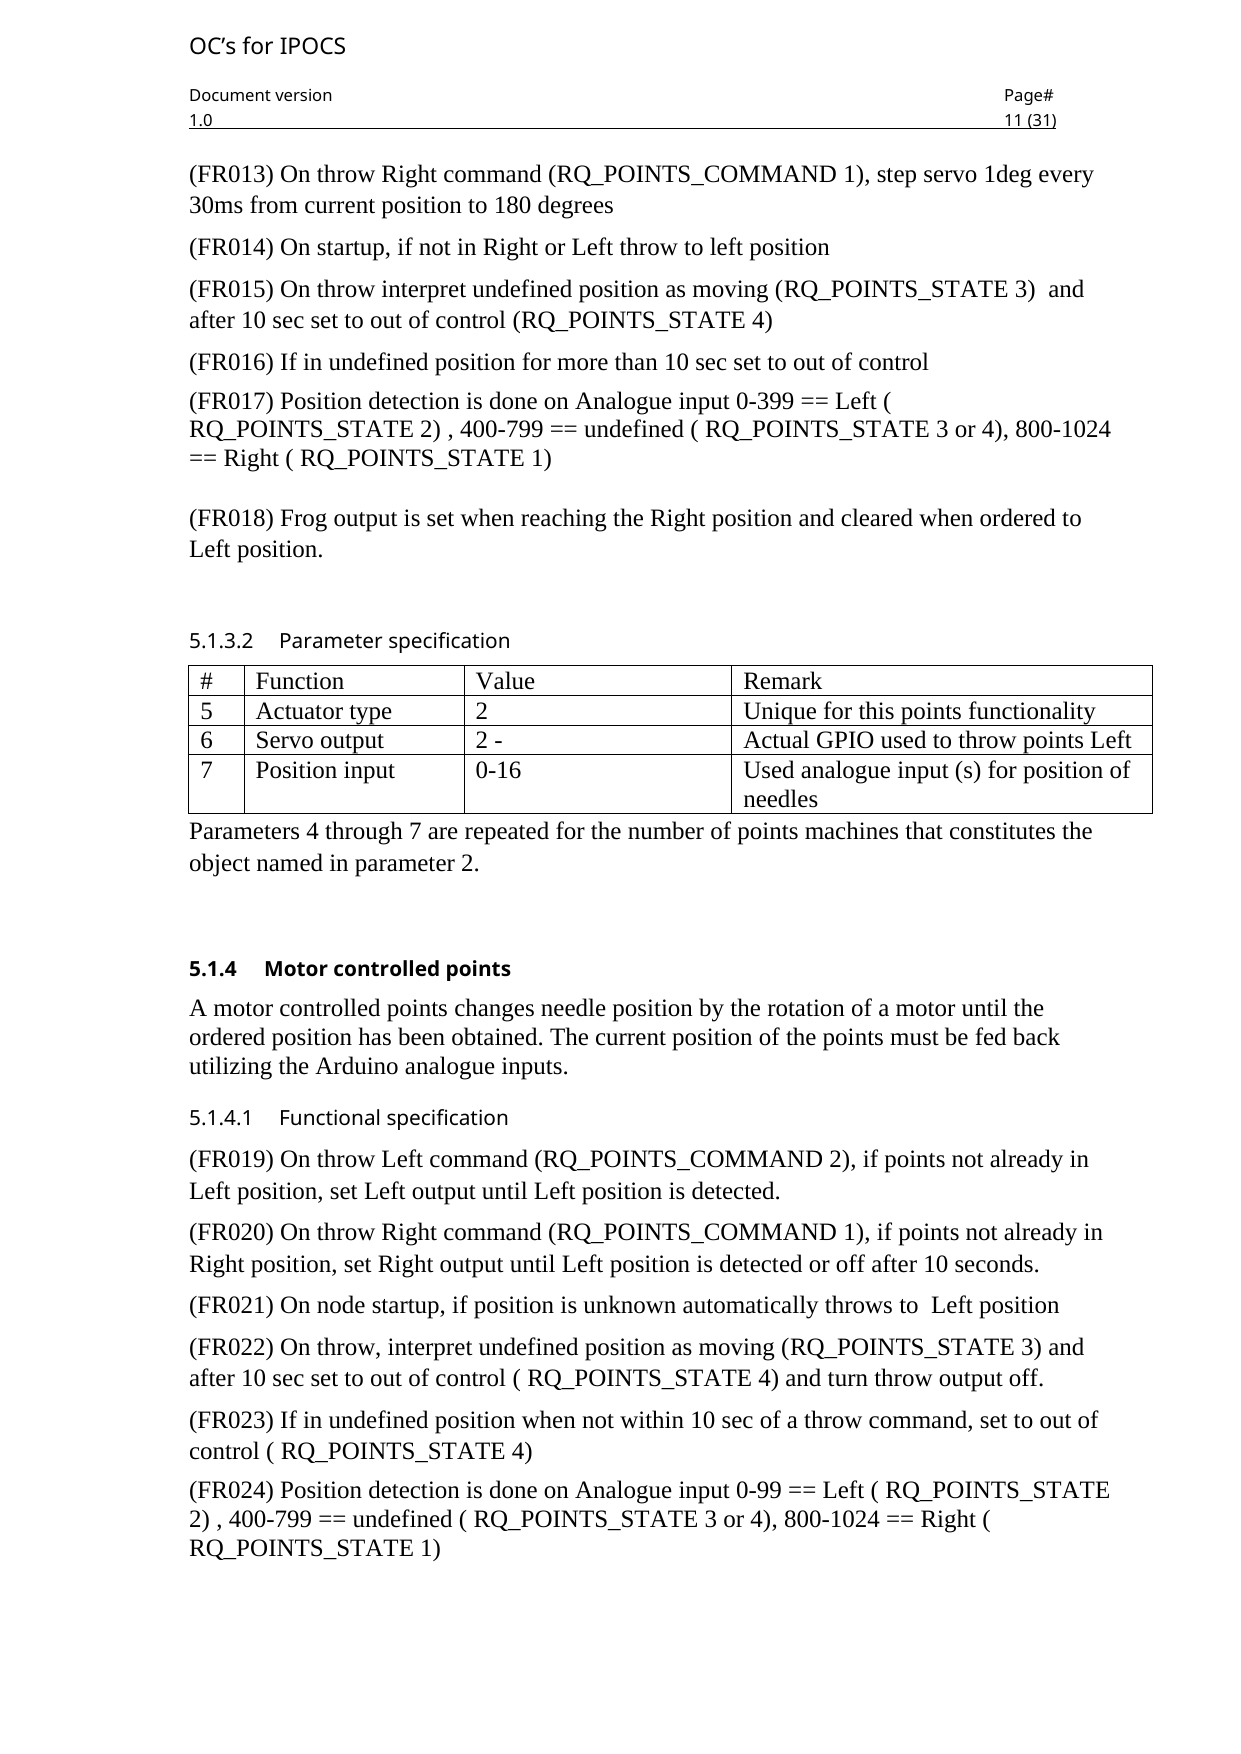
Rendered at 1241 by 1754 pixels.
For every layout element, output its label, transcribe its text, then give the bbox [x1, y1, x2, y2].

text (FR013) On throw Right command (RQ_POINTS_COMMAND 1), step servo 1deg every 30ms from current position to 180 degrees [189, 157, 1122, 219]
subtitle Functional specification [189, 1100, 1122, 1132]
text (FR020) On throw Right command (RQ_POINTS_COMMAND 1), if points not already in Right position, set Right output until Left position is detected or off after 10 seconds. [189, 1215, 1122, 1277]
subtitle Motor controlled points [189, 952, 1122, 983]
text (FR014) On startup, if not in Right or Left throw to left position [189, 229, 1122, 261]
text (FR017) Position detection is done on Analogue input 0-399 == Left ( RQ_POINTS_STATE 2) , 400-799 == undefined ( RQ_POINTS_STATE 3 or 4), 800-1024 == Right ( RQ_POINTS_STATE 1) [189, 386, 1122, 472]
table_cell 7 [189, 755, 244, 813]
text (FR016) If in undefined position for more than 10 sec set to out of control [189, 344, 1122, 375]
text A motor controlled points changes needle position by the rotation of a motor until the ordered position has been obtained. The current position of the points must be fed back utilizing the Arduino analogue inputs. [189, 993, 1122, 1079]
table_cell 2 [465, 696, 731, 724]
table_cell 0-16 [465, 755, 731, 813]
table_header Value [465, 666, 731, 695]
table_header # [189, 666, 244, 695]
table_header Remark [732, 666, 1152, 695]
table_cell Used analogue input (s) for position of needles [732, 755, 1152, 813]
table_cell Position input [245, 755, 464, 813]
text (FR023) If in undefined position when not within 10 sec of a throw command, set to out of control ( RQ_POINTS_STATE 4) [189, 1402, 1122, 1465]
table_cell 6 [189, 726, 244, 754]
table_cell 2 - [465, 726, 731, 754]
text (FR018) Frog output is set when reaching the Right position and cleared when ordered to Left position. [189, 501, 1122, 563]
text (FR015) On throw interpret undefined position as moving (RQ_POINTS_STATE 3) and after 10 sec set to out of control (RQ_POINTS_STATE 4) [189, 271, 1122, 334]
text (FR019) On throw Left command (RQ_POINTS_COMMAND 2), if points not already in Left position, set Left output until Left position is detected. [189, 1142, 1122, 1204]
table_cell 5 [189, 696, 244, 724]
table_header Function [245, 666, 464, 695]
text (FR021) On node startup, if position is unknown automatically throws to Left position [189, 1288, 1122, 1319]
text Parameters 4 through 7 are repeated for the number of points machines that constitutes the object named in parameter 2. [189, 814, 1122, 876]
text (FR022) On throw, interpret undefined position as moving (RQ_POINTS_STATE 3) and after 10 sec set to out of control ( RQ_POINTS_STATE 4) and turn throw output off. [189, 1329, 1122, 1392]
table_cell Actuator type [245, 696, 464, 724]
table_cell Servo output [245, 726, 464, 754]
table_cell Unique for this points functionality [732, 696, 1152, 724]
table_cell Actual GPIO used to throw points Left [732, 726, 1152, 754]
text (FR024) Position detection is done on Analogue input 0-99 == Left ( RQ_POINTS_STATE 2) , 400-799 == undefined ( RQ_POINTS_STATE 3 or 4), 800-1024 == Right ( RQ_POINTS_STATE 1) [189, 1475, 1122, 1562]
subtitle Parameter specification [189, 623, 1122, 654]
